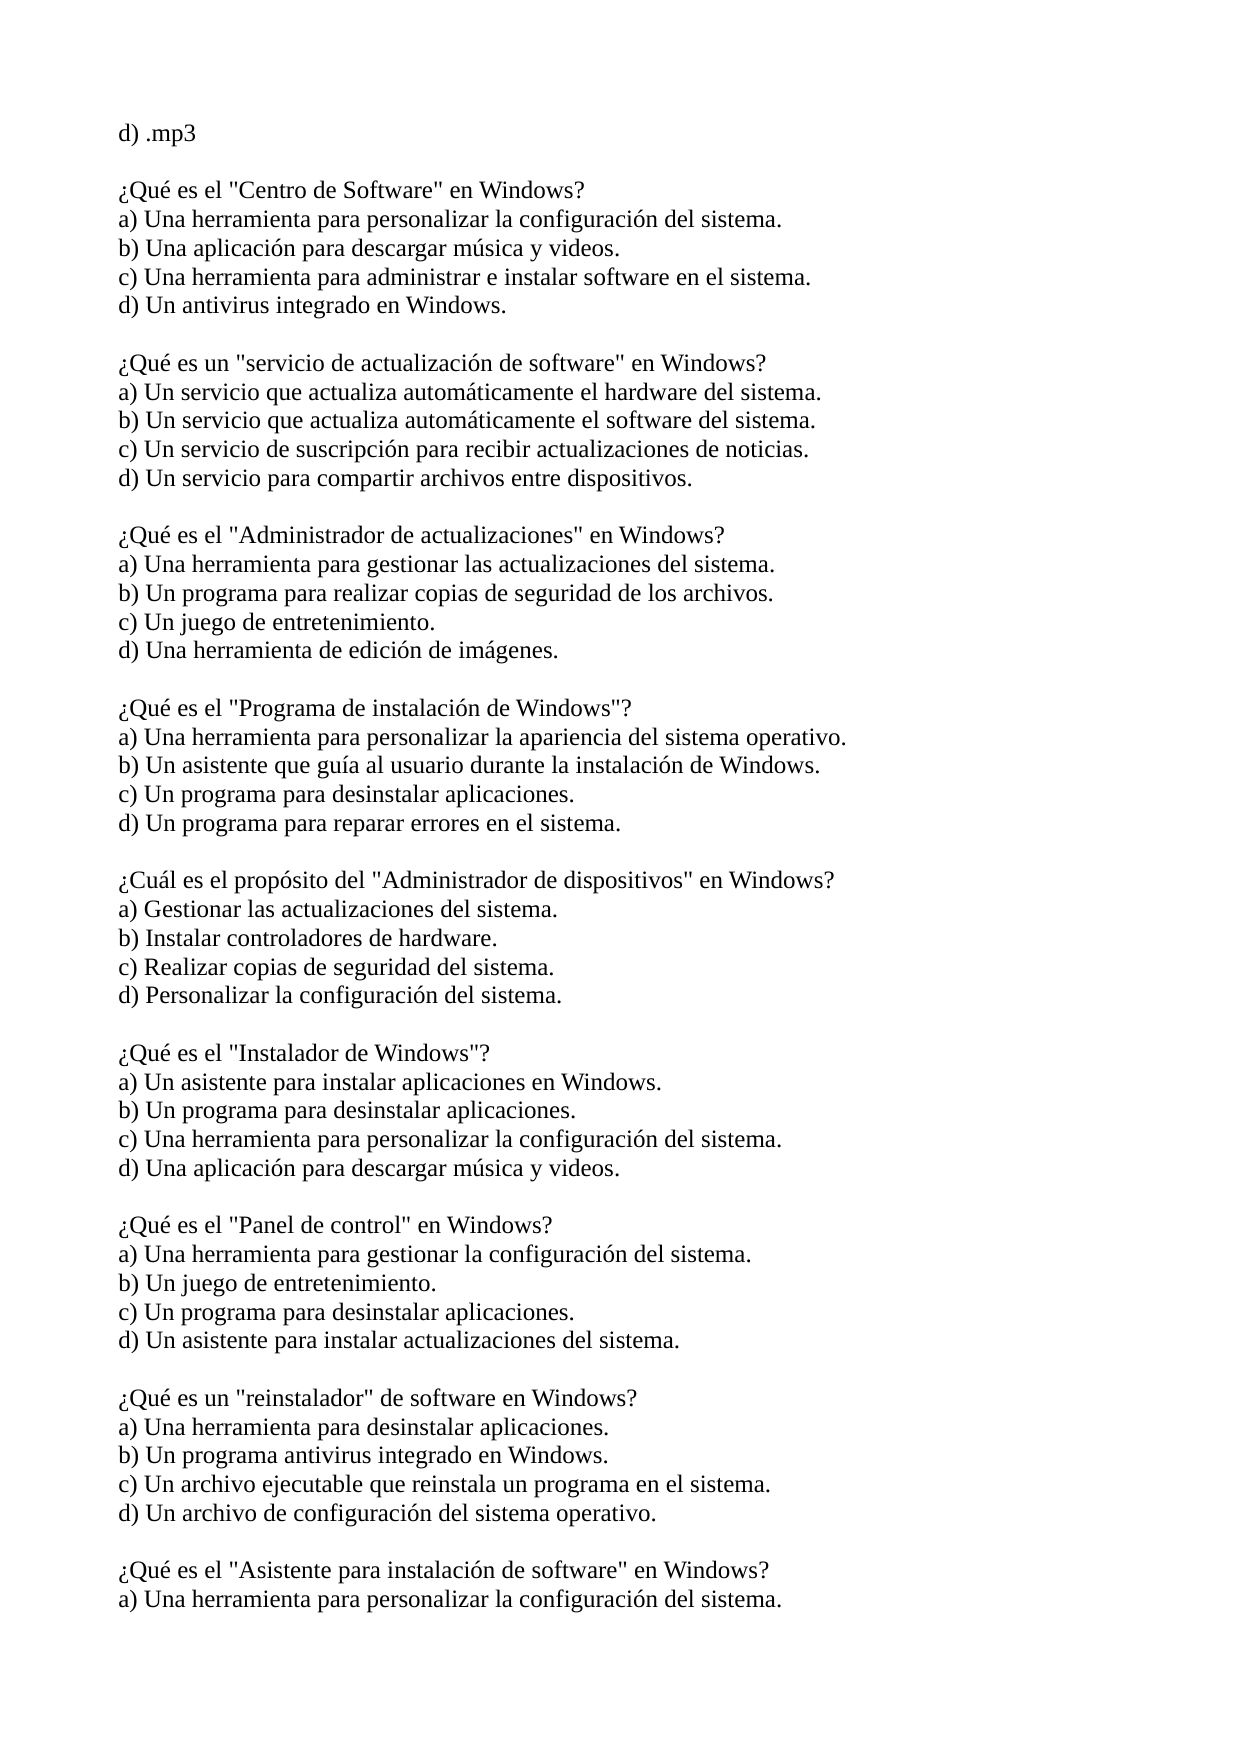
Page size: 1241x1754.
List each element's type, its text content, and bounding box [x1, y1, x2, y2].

text b) Un programa antivirus integrado en Windows. [118, 1441, 1122, 1469]
text a) Un servicio que actualiza automáticamente el hardware del sistema. [118, 377, 1122, 406]
text b) Un servicio que actualiza automáticamente el software del sistema. [118, 406, 1122, 434]
text c) Un servicio de suscripción para recibir actualizaciones de noticias. [118, 434, 1122, 463]
text a) Un asistente para instalar aplicaciones en Windows. [118, 1067, 1122, 1096]
text b) Un juego de entretenimiento. [118, 1268, 1122, 1297]
text d) Personalizar la configuración del sistema. [118, 981, 1122, 1009]
text d) Un asistente para instalar actualizaciones del sistema. [118, 1326, 1122, 1354]
text a) Una herramienta para personalizar la apariencia del sistema operativo. [118, 722, 1122, 751]
text a) Una herramienta para desinstalar aplicaciones. [118, 1412, 1122, 1441]
text d) Un antivirus integrado en Windows. [118, 291, 1122, 319]
text ¿Qué es un "servicio de actualización de software" en Windows? [118, 348, 1122, 377]
text c) Realizar copias de seguridad del sistema. [118, 952, 1122, 981]
text b) Un asistente que guía al usuario durante la instalación de Windows. [118, 751, 1122, 779]
text ¿Qué es el "Administrador de actualizaciones" en Windows? [118, 521, 1122, 549]
text ¿Qué es un "reinstalador" de software en Windows? [118, 1383, 1122, 1412]
text a) Una herramienta para gestionar las actualizaciones del sistema. [118, 549, 1122, 578]
text c) Un juego de entretenimiento. [118, 607, 1122, 636]
text c) Una herramienta para administrar e instalar software en el sistema. [118, 262, 1122, 291]
text ¿Qué es el "Programa de instalación de Windows"? [118, 693, 1122, 722]
text b) Instalar controladores de hardware. [118, 923, 1122, 952]
text ¿Cuál es el propósito del "Administrador de dispositivos" en Windows? [118, 866, 1122, 894]
text c) Un archivo ejecutable que reinstala un programa en el sistema. [118, 1469, 1122, 1498]
text c) Un programa para desinstalar aplicaciones. [118, 1297, 1122, 1326]
text ¿Qué es el "Panel de control" en Windows? [118, 1211, 1122, 1239]
text a) Una herramienta para personalizar la configuración del sistema. [118, 1584, 1122, 1613]
text ¿Qué es el "Instalador de Windows"? [118, 1038, 1122, 1067]
text d) Un programa para reparar errores en el sistema. [118, 808, 1122, 837]
text b) Un programa para desinstalar aplicaciones. [118, 1096, 1122, 1124]
text ¿Qué es el "Centro de Software" en Windows? [118, 176, 1122, 204]
text d) Un archivo de configuración del sistema operativo. [118, 1498, 1122, 1527]
text b) Una aplicación para descargar música y videos. [118, 233, 1122, 262]
text b) Un programa para realizar copias de seguridad de los archivos. [118, 578, 1122, 607]
text d) Una herramienta de edición de imágenes. [118, 636, 1122, 664]
text d) .mp3 [118, 118, 1122, 147]
text ¿Qué es el "Asistente para instalación de software" en Windows? [118, 1556, 1122, 1584]
text c) Un programa para desinstalar aplicaciones. [118, 779, 1122, 808]
text d) Un servicio para compartir archivos entre dispositivos. [118, 463, 1122, 492]
text d) Una aplicación para descargar música y videos. [118, 1153, 1122, 1182]
text a) Una herramienta para gestionar la configuración del sistema. [118, 1239, 1122, 1268]
text a) Gestionar las actualizaciones del sistema. [118, 894, 1122, 923]
text c) Una herramienta para personalizar la configuración del sistema. [118, 1124, 1122, 1153]
text a) Una herramienta para personalizar la configuración del sistema. [118, 204, 1122, 233]
